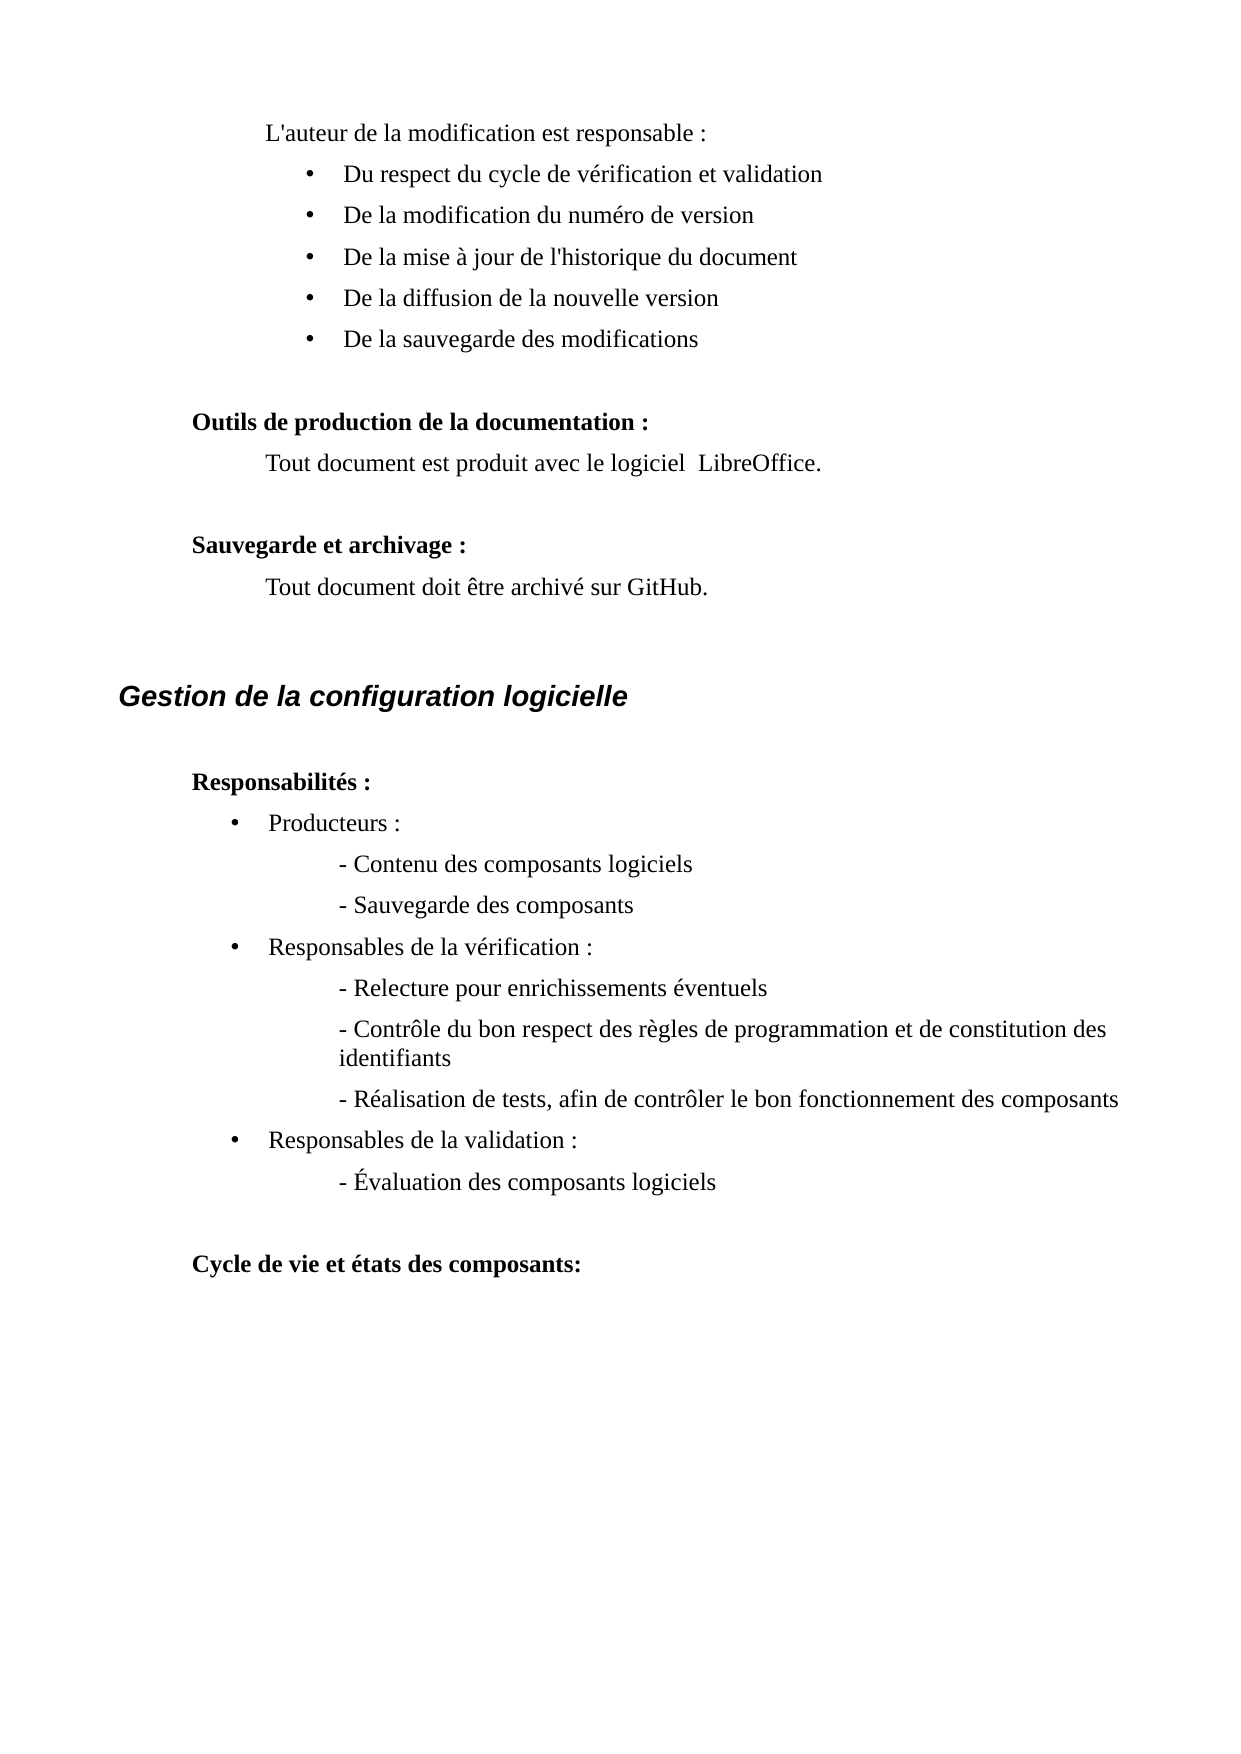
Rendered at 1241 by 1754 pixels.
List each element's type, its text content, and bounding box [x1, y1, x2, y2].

text - Contrôle du bon respect des règles de programmation et de constitution des identifiants [118, 1014, 1122, 1072]
list Producteurs : [231, 808, 1122, 837]
subtitle Gestion de la configuration logicielle [118, 679, 1122, 713]
text - Évaluation des composants logiciels [118, 1167, 1122, 1195]
text Sauvegarde et archivage : [118, 531, 1122, 559]
list Responsables de la vérification : [231, 932, 1122, 960]
text - Sauvegarde des composants [118, 890, 1122, 919]
list De la diffusion de la nouvelle version [306, 283, 1122, 312]
list Responsables de la validation : [231, 1125, 1122, 1154]
text Tout document doit être archivé sur GitHub. [118, 572, 1122, 601]
list De la modification du numéro de version [306, 201, 1122, 229]
text Responsabilités : [118, 767, 1122, 795]
text Tout document est produit avec le logiciel LibreOffice. [118, 448, 1122, 477]
text Cycle de vie et états des composants: [118, 1249, 1122, 1278]
text - Réalisation de tests, afin de contrôler le bon fonctionnement des composants [118, 1084, 1122, 1113]
text - Relecture pour enrichissements éventuels [118, 973, 1122, 1002]
list De la sauvegarde des modifications [306, 324, 1122, 353]
text Outils de production de la documentation : [118, 407, 1122, 436]
text L'auteur de la modification est responsable : [118, 118, 1122, 147]
list Du respect du cycle de vérification et validation [306, 159, 1122, 188]
list De la mise à jour de l'historique du document [306, 242, 1122, 271]
text - Contenu des composants logiciels [118, 849, 1122, 878]
